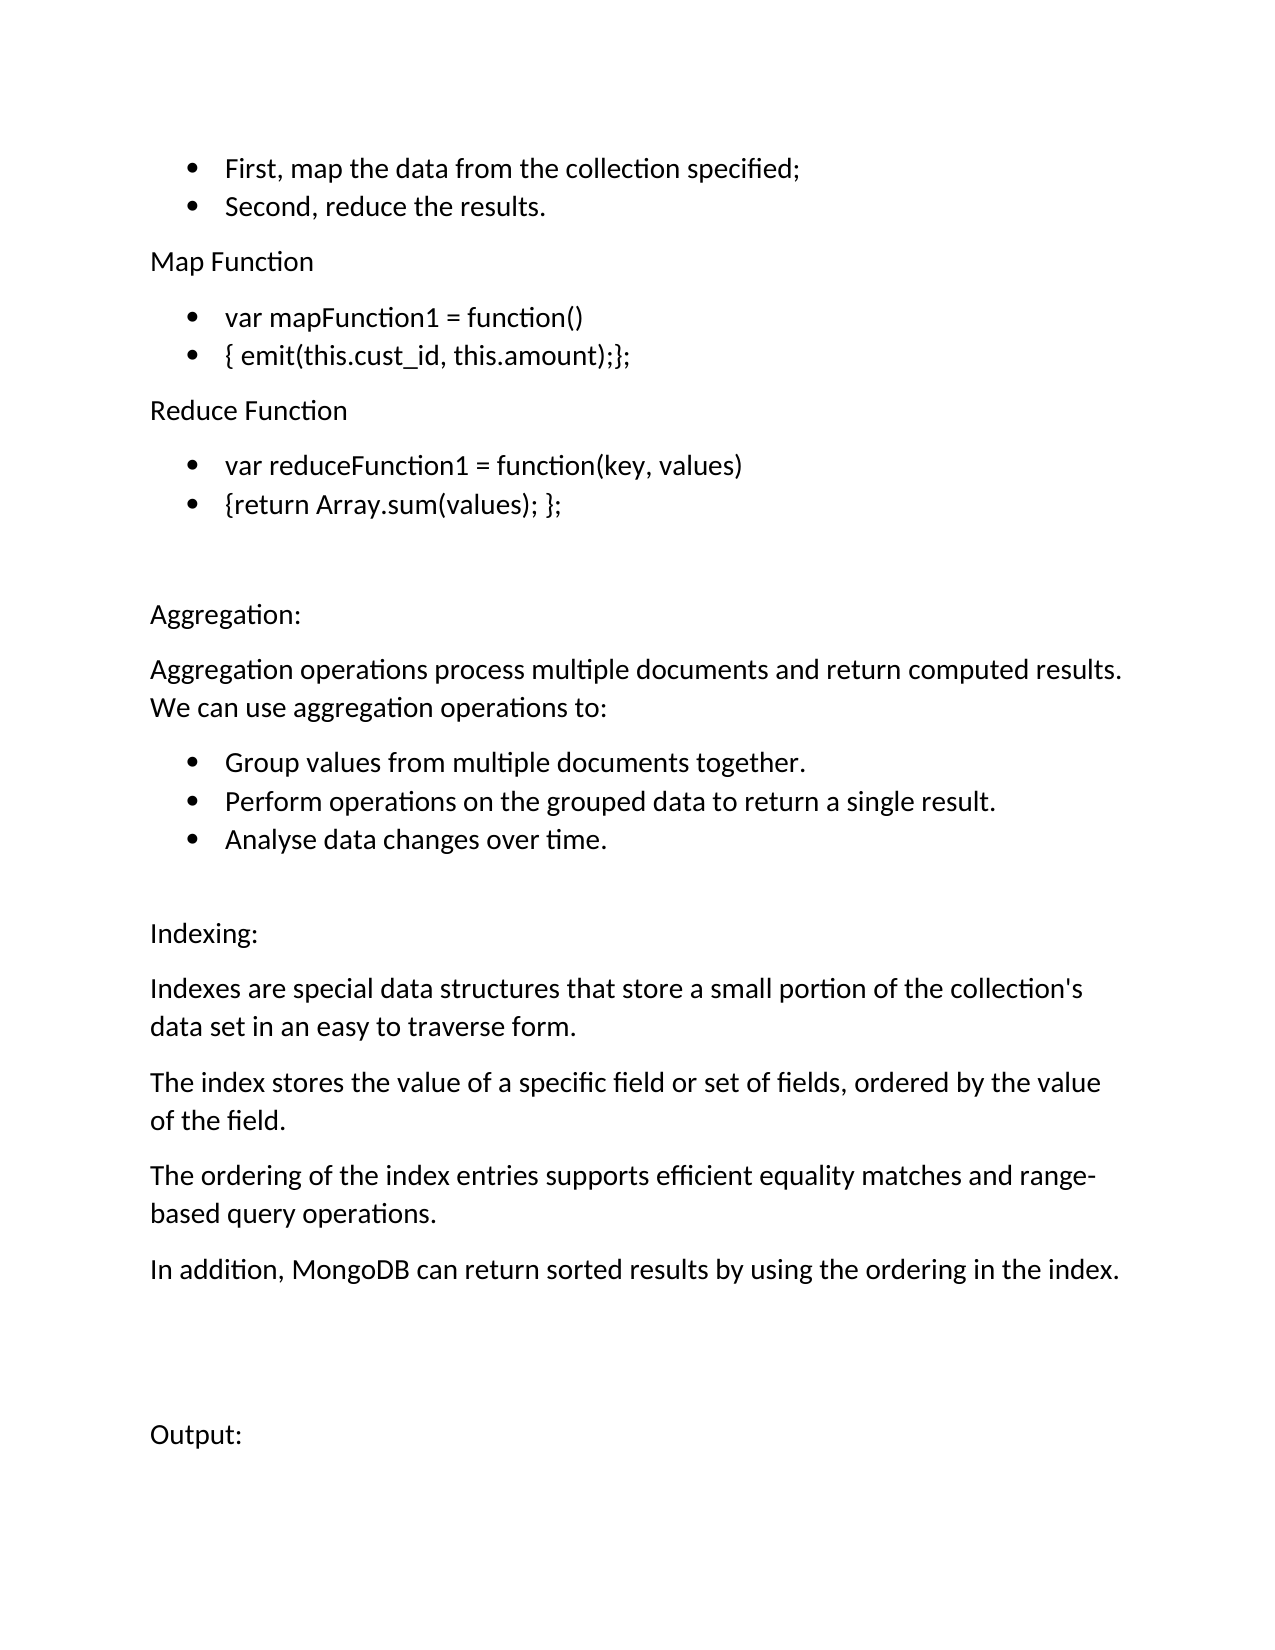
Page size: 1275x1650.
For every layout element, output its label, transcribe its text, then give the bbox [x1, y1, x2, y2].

list First, map the data from the collection specified; [187, 150, 1125, 186]
text In addition, MongoDB can return sorted results by using the ordering in the index. [150, 1251, 1125, 1286]
text Aggregation: [150, 596, 1125, 632]
list var reduceFunction1 = function(key, values) [187, 447, 1125, 483]
list Group values from multiple documents together. [187, 744, 1125, 780]
list Perform operations on the grouped data to return a single result. [187, 783, 1125, 819]
list Analyse data changes over time. [187, 821, 1125, 896]
text Output: [150, 1416, 1125, 1452]
list Second, reduce the results. [187, 188, 1125, 224]
list { emit(this.cust_id, this.amount);}; [187, 337, 1125, 373]
text Map Function [150, 243, 1125, 279]
text Indexes are special data structures that store a small portion of the collection's data set in an easy to traverse form. [150, 970, 1125, 1044]
text Indexing: [150, 915, 1125, 951]
text The index stores the value of a specific field or set of fields, ordered by the value of the field. [150, 1064, 1125, 1138]
text Aggregation operations process multiple documents and return computed results. We can use aggregation operations to: [150, 651, 1125, 725]
text Reduce Function [150, 392, 1125, 428]
list var mapFunction1 = function() [187, 299, 1125, 334]
text The ordering of the index entries supports efficient equality matches and range-based query operations. [150, 1157, 1125, 1231]
list {return Array.sum(values); }; [187, 486, 1125, 521]
